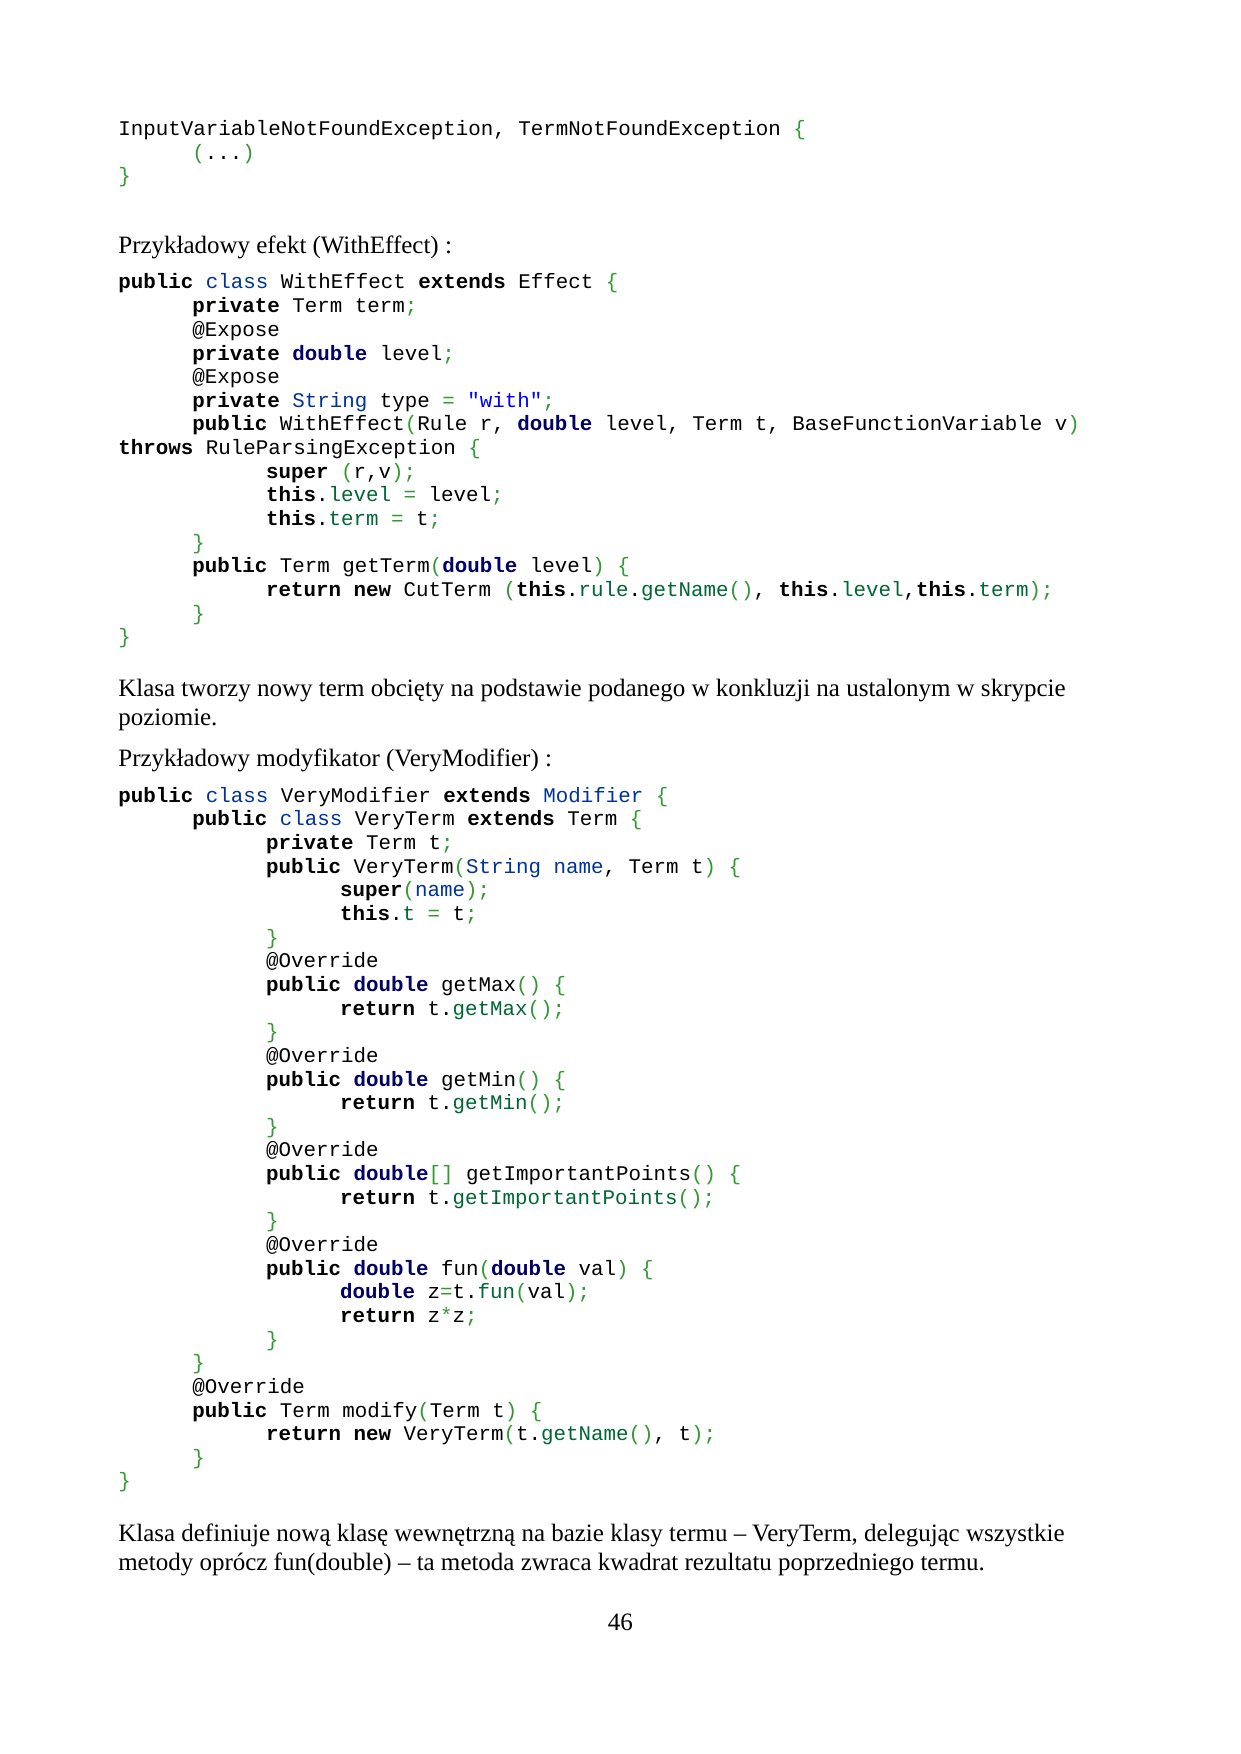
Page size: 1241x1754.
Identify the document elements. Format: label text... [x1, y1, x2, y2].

text private String type = "with"; [118, 390, 1122, 413]
text } [118, 165, 1122, 189]
text public double fun(double val) { [118, 1258, 1122, 1281]
text public double getMax() { [118, 974, 1122, 998]
text Przykładowy modyfikator (VeryModifier) : [118, 743, 1122, 772]
text } [118, 1021, 1122, 1045]
text } [118, 532, 1122, 555]
text private Term t; [118, 832, 1122, 856]
text @Override [118, 1139, 1122, 1163]
text return new VeryTerm(t.getName(), t); [118, 1423, 1122, 1447]
text (...) [118, 142, 1122, 165]
text public VeryTerm(String name, Term t) { [118, 856, 1122, 879]
text this.level = level; [118, 484, 1122, 508]
text } [118, 1116, 1122, 1139]
text @Override [118, 1376, 1122, 1399]
text return new CutTerm (this.rule.getName(), this.level,this.term); [118, 579, 1122, 603]
text return t.getMax(); [118, 998, 1122, 1021]
text @Expose [118, 319, 1122, 342]
text @Expose [118, 366, 1122, 390]
text return t.getImportantPoints(); [118, 1187, 1122, 1210]
text private double level; [118, 342, 1122, 366]
text this.term = t; [118, 508, 1122, 532]
text public class VeryModifier extends Modifier { [118, 785, 1122, 808]
text public Term modify(Term t) { [118, 1399, 1122, 1423]
text InputVariableNotFoundException, TermNotFoundException { [118, 118, 1122, 142]
text @Override [118, 950, 1122, 974]
text } [118, 1352, 1122, 1376]
text } [118, 626, 1122, 650]
text } [118, 1447, 1122, 1471]
text this.t = t; [118, 903, 1122, 927]
text public double getMin() { [118, 1068, 1122, 1092]
text } [118, 1471, 1122, 1494]
text public class WithEffect extends Effect { [118, 272, 1122, 295]
text Klasa definiuje nową klasę wewnętrzną na bazie klasy termu – VeryTerm, delegując wszystkie metody oprócz fun(double) – ta metoda zwraca kwadrat rezultatu poprzedniego termu. [118, 1518, 1122, 1575]
text public double[] getImportantPoints() { [118, 1163, 1122, 1187]
text @Override [118, 1045, 1122, 1068]
text public class VeryTerm extends Term { [118, 808, 1122, 832]
text } [118, 1210, 1122, 1234]
text @Override [118, 1234, 1122, 1258]
text } [118, 927, 1122, 950]
text } [118, 1329, 1122, 1352]
text public Term getTerm(double level) { [118, 555, 1122, 579]
text double z=t.fun(val); [118, 1281, 1122, 1305]
text Przykładowy efekt (WithEffect) : [118, 230, 1122, 259]
text public WithEffect(Rule r, double level, Term t, BaseFunctionVariable v) throws RuleParsingException { [118, 413, 1122, 461]
text return t.getMin(); [118, 1092, 1122, 1116]
text private Term term; [118, 295, 1122, 319]
text } [118, 603, 1122, 626]
text return z*z; [118, 1305, 1122, 1329]
text super (r,v); [118, 461, 1122, 484]
text Klasa tworzy nowy term obcięty na podstawie podanego w konkluzji na ustalonym w skrypcie poziomie. [118, 673, 1122, 731]
text super(name); [118, 879, 1122, 903]
